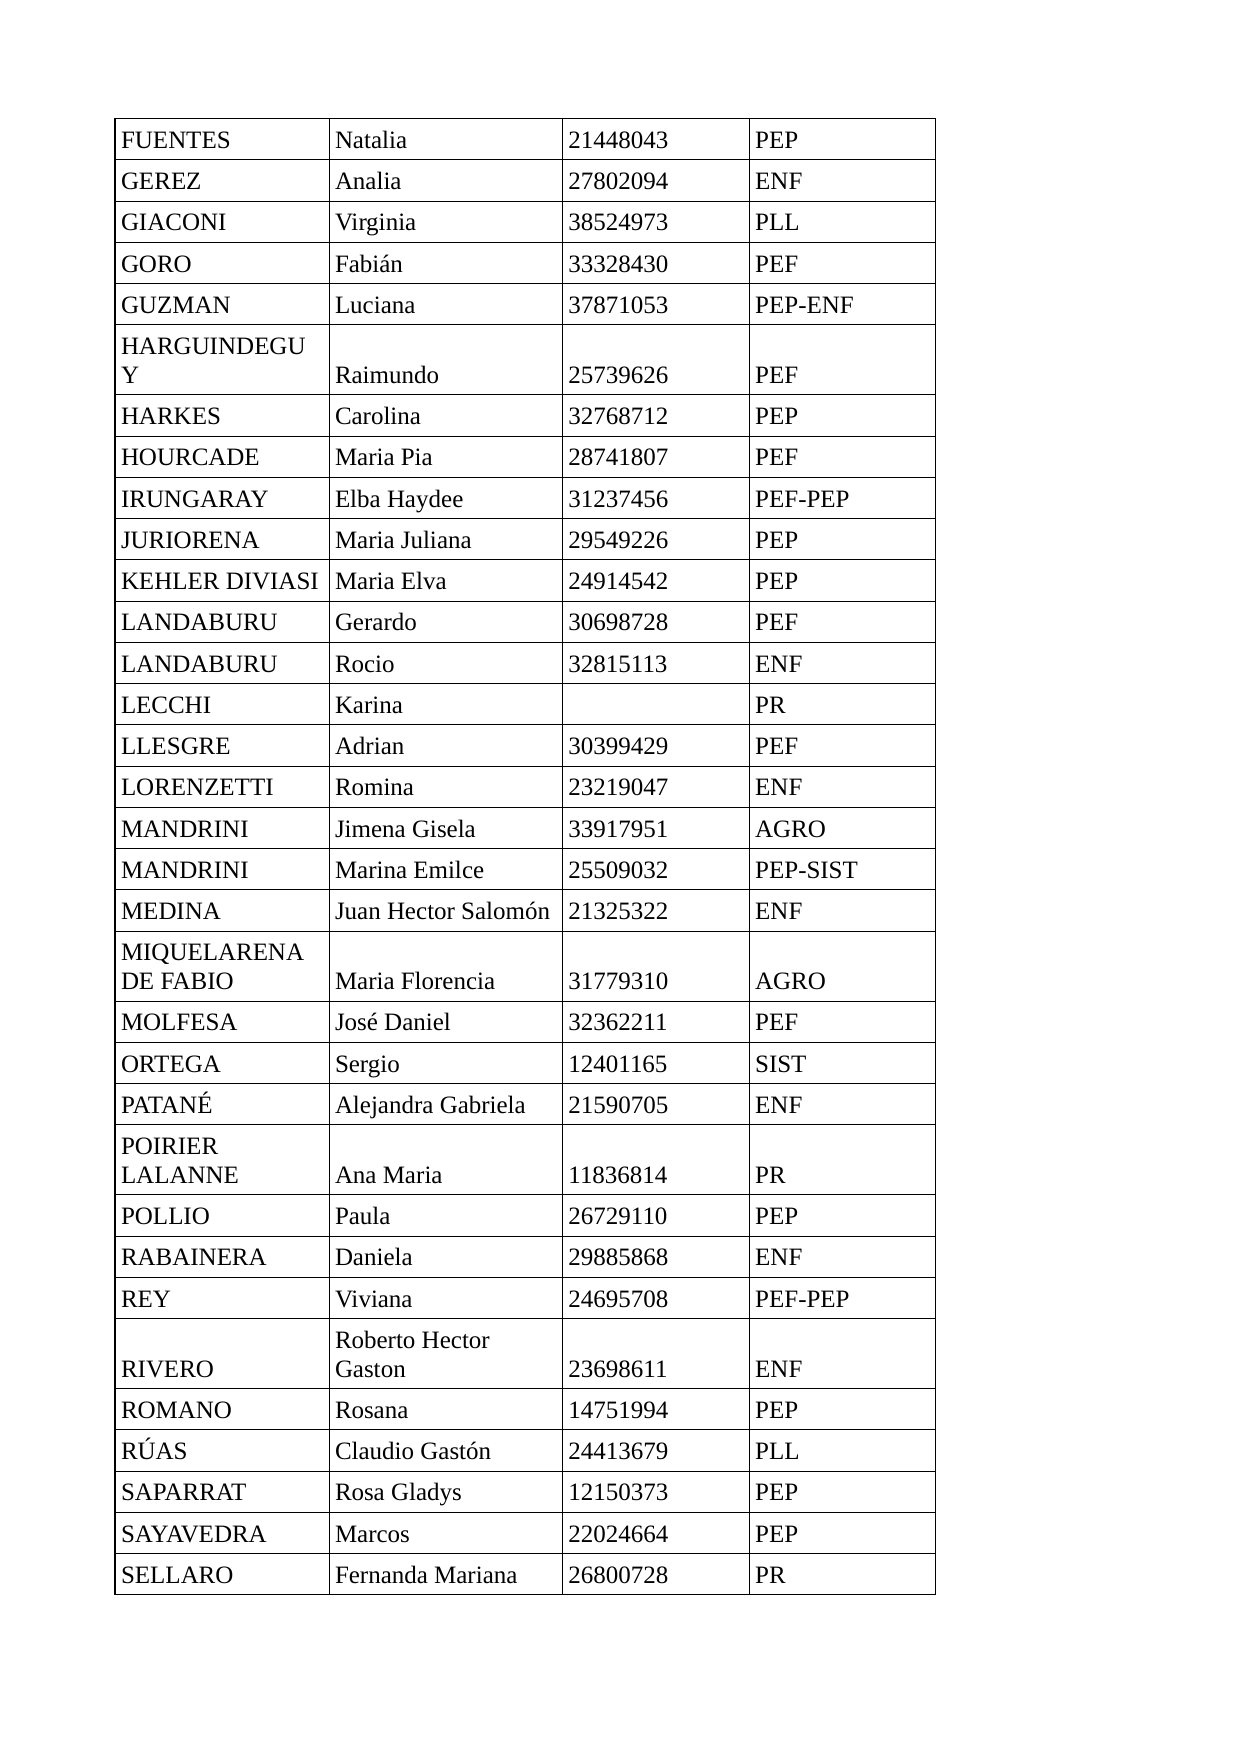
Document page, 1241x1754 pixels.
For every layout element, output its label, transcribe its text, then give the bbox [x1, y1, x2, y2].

table_cell Jimena Gisela [330, 808, 562, 848]
table_cell PEF [750, 725, 935, 766]
table_cell LLESGRE [116, 725, 329, 766]
table_cell FUENTES [116, 119, 329, 159]
table_cell PR [750, 1125, 935, 1194]
table_cell PEP [750, 1472, 935, 1512]
table_cell PATANÉ [116, 1084, 329, 1124]
table_cell Luciana [330, 284, 562, 324]
table_cell Maria Florencia [330, 932, 562, 1001]
table_cell 25509032 [563, 849, 749, 889]
table_cell HARGUINDEGUY [116, 325, 329, 394]
table_cell 33917951 [563, 808, 749, 848]
table_cell HOURCADE [116, 437, 329, 477]
table_cell Claudio Gastón [330, 1430, 562, 1471]
table_cell Roberto Hector Gaston [330, 1319, 562, 1388]
table_cell 32768712 [563, 395, 749, 436]
table_cell PEP [750, 119, 935, 159]
table_cell Karina [330, 684, 562, 724]
table_cell RÚAS [116, 1430, 329, 1471]
table_cell Romina [330, 767, 562, 807]
table_cell 26729110 [563, 1195, 749, 1236]
table_cell PR [750, 684, 935, 724]
table_cell 12150373 [563, 1472, 749, 1512]
table_cell GUZMAN [116, 284, 329, 324]
table_cell PEF-PEP [750, 478, 935, 518]
table_cell 14751994 [563, 1389, 749, 1429]
table_cell PLL [750, 1430, 935, 1471]
table_cell LECCHI [116, 684, 329, 724]
table_cell ORTEGA [116, 1043, 329, 1083]
table_cell PEF [750, 437, 935, 477]
table_cell 29885868 [563, 1237, 749, 1277]
table_cell PLL [750, 202, 935, 242]
table_cell ENF [750, 1319, 935, 1388]
table_cell Maria Pia [330, 437, 562, 477]
table_cell ENF [750, 1084, 935, 1124]
table_cell 37871053 [563, 284, 749, 324]
table_cell PEP [750, 1195, 935, 1236]
table_cell Ana Maria [330, 1125, 562, 1194]
table_cell KEHLER DIVIASI [116, 560, 329, 601]
table_cell 24695708 [563, 1278, 749, 1318]
table_cell MANDRINI [116, 849, 329, 889]
table_cell Fabián [330, 243, 562, 283]
table_cell Rosa Gladys [330, 1472, 562, 1512]
table_cell 30399429 [563, 725, 749, 766]
table_cell PR [750, 1554, 935, 1594]
table_cell HARKES [116, 395, 329, 436]
table_cell 24413679 [563, 1430, 749, 1471]
table_cell POLLIO [116, 1195, 329, 1236]
table_cell Daniela [330, 1237, 562, 1277]
table_cell SAPARRAT [116, 1472, 329, 1512]
table_cell RIVERO [116, 1319, 329, 1388]
table_cell Marina Emilce [330, 849, 562, 889]
table_cell PEF [750, 1002, 935, 1042]
table_cell 28741807 [563, 437, 749, 477]
table_cell JURIORENA [116, 519, 329, 559]
table_cell SELLARO [116, 1554, 329, 1594]
table_cell 23698611 [563, 1319, 749, 1388]
table_cell Juan Hector Salomón [330, 890, 562, 931]
table_cell 33328430 [563, 243, 749, 283]
table_cell Alejandra Gabriela [330, 1084, 562, 1124]
table_cell MANDRINI [116, 808, 329, 848]
table_cell 21590705 [563, 1084, 749, 1124]
table_cell 26800728 [563, 1554, 749, 1594]
table_cell PEF [750, 602, 935, 642]
table_cell PEF [750, 325, 935, 394]
table_cell 32362211 [563, 1002, 749, 1042]
table_cell Elba Haydee [330, 478, 562, 518]
table_cell SIST [750, 1043, 935, 1083]
table_cell PEP [750, 519, 935, 559]
table_cell PEP [750, 560, 935, 601]
table_cell RABAINERA [116, 1237, 329, 1277]
table_cell 12401165 [563, 1043, 749, 1083]
table_cell Gerardo [330, 602, 562, 642]
table_cell Sergio [330, 1043, 562, 1083]
table_cell Fernanda Mariana [330, 1554, 562, 1594]
table_cell PEF [750, 243, 935, 283]
table_cell PEP [750, 395, 935, 436]
table_cell 21325322 [563, 890, 749, 931]
table_cell Maria Juliana [330, 519, 562, 559]
table_cell AGRO [750, 808, 935, 848]
table_cell 31779310 [563, 932, 749, 1001]
table_cell ENF [750, 1237, 935, 1277]
table_cell 30698728 [563, 602, 749, 642]
table_cell Natalia [330, 119, 562, 159]
table_cell MEDINA [116, 890, 329, 931]
table_cell PEP-ENF [750, 284, 935, 324]
table_cell 27802094 [563, 160, 749, 201]
table_cell 31237456 [563, 478, 749, 518]
table_cell REY [116, 1278, 329, 1318]
table_cell 25739626 [563, 325, 749, 394]
table_cell Virginia [330, 202, 562, 242]
table_cell GIACONI [116, 202, 329, 242]
table_cell 22024664 [563, 1513, 749, 1553]
table_cell IRUNGARAY [116, 478, 329, 518]
table_cell GORO [116, 243, 329, 283]
table_cell PEF-PEP [750, 1278, 935, 1318]
table_cell [563, 684, 749, 724]
table_cell ENF [750, 643, 935, 683]
table_cell 38524973 [563, 202, 749, 242]
table_cell Paula [330, 1195, 562, 1236]
table_cell 11836814 [563, 1125, 749, 1194]
table_cell GEREZ [116, 160, 329, 201]
table_cell PEP [750, 1513, 935, 1553]
table_cell Viviana [330, 1278, 562, 1318]
table_cell Rocio [330, 643, 562, 683]
table_cell Analia [330, 160, 562, 201]
table_cell LANDABURU [116, 643, 329, 683]
table_cell Raimundo [330, 325, 562, 394]
table_cell Rosana [330, 1389, 562, 1429]
table_cell Adrian [330, 725, 562, 766]
table_cell POIRIER LALANNE [116, 1125, 329, 1194]
table_cell 23219047 [563, 767, 749, 807]
table_cell PEP [750, 1389, 935, 1429]
table_cell SAYAVEDRA [116, 1513, 329, 1553]
table_cell PEP-SIST [750, 849, 935, 889]
table_cell Marcos [330, 1513, 562, 1553]
table_cell AGRO [750, 932, 935, 1001]
table_cell ENF [750, 767, 935, 807]
table_cell Carolina [330, 395, 562, 436]
table_cell 24914542 [563, 560, 749, 601]
table_cell 21448043 [563, 119, 749, 159]
table_cell MOLFESA [116, 1002, 329, 1042]
table_cell ROMANO [116, 1389, 329, 1429]
table_cell Maria Elva [330, 560, 562, 601]
table_cell LANDABURU [116, 602, 329, 642]
table_cell 32815113 [563, 643, 749, 683]
table_cell ENF [750, 160, 935, 201]
table_cell LORENZETTI [116, 767, 329, 807]
table_cell MIQUELARENA DE FABIO [116, 932, 329, 1001]
table_cell ENF [750, 890, 935, 931]
table_cell 29549226 [563, 519, 749, 559]
table_cell José Daniel [330, 1002, 562, 1042]
